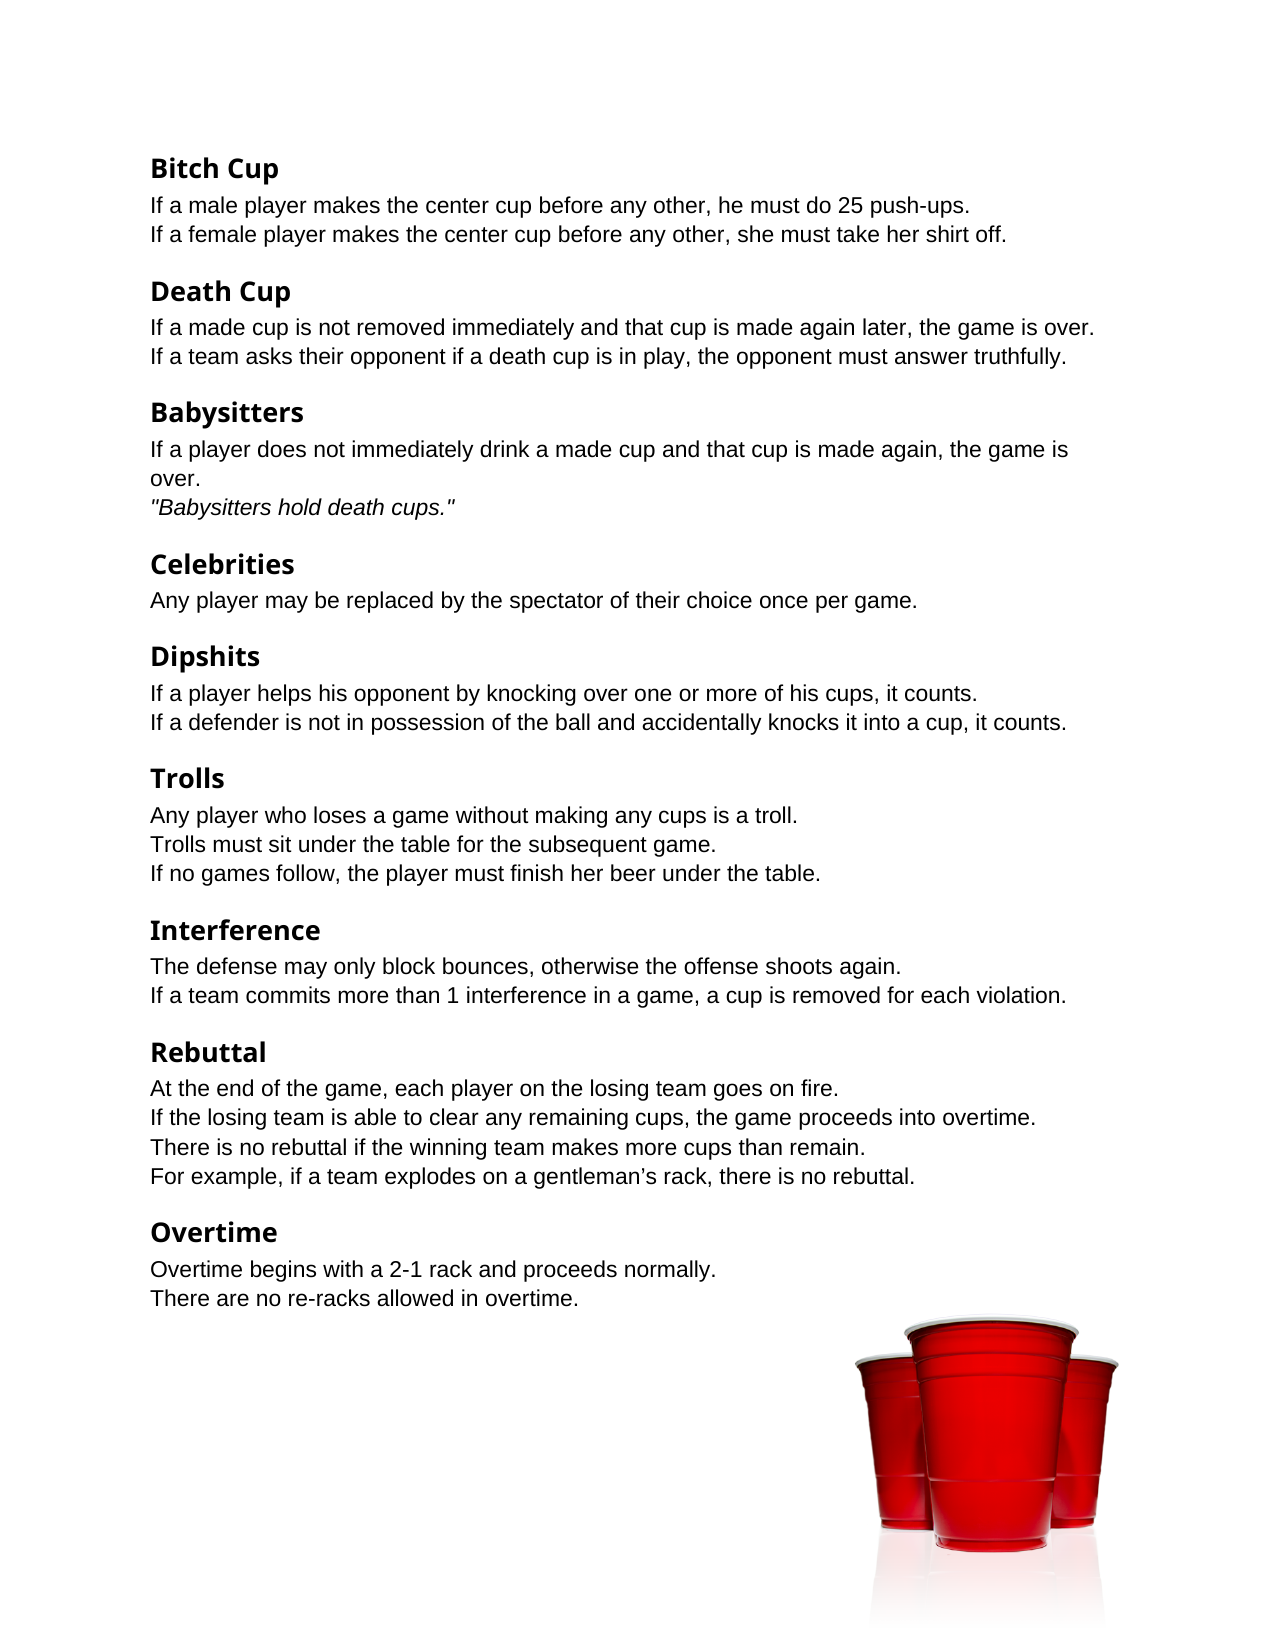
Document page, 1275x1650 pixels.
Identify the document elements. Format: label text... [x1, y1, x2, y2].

subtitle Babysitters [150, 394, 1125, 431]
text If no games follow, the player must finish her beer under the table. [150, 861, 1125, 887]
text If a player helps his opponent by knocking over one or more of his cups, it counts. [150, 680, 1125, 706]
text Overtime begins with a 2-1 rack and proceeds normally. [150, 1256, 1125, 1282]
subtitle Overtime [150, 1214, 1125, 1251]
subtitle Bitch Cup [150, 150, 1125, 187]
text Any player may be replaced by the spectator of their choice once per game. [150, 588, 1125, 613]
text If a defender is not in possession of the ball and accidentally knocks it into a cup, it counts. [150, 710, 1125, 735]
subtitle Trolls [150, 760, 1125, 797]
text There are no re-racks allowed in overtime. [150, 1286, 1125, 1311]
text If a team commits more than 1 interference in a game, a cup is removed for each violation. [150, 983, 1125, 1009]
text There is no rebuttal if the winning team makes more cups than remain. [150, 1134, 1125, 1160]
text The defense may only block bounces, otherwise the offense shoots again. [150, 954, 1125, 979]
text For example, if a team explodes on a gentleman’s rack, there is no rebuttal. [150, 1164, 1125, 1189]
text If the losing team is able to clear any remaining cups, the game proceeds into overtime. [150, 1105, 1125, 1131]
text If a player does not immediately drink a made cup and that cup is made again, the game is over. [150, 436, 1125, 491]
subtitle Rebuttal [150, 1033, 1125, 1070]
picture [854, 1313, 1119, 1650]
text At the end of the game, each player on the losing team goes on fire. [150, 1076, 1125, 1101]
subtitle Celebrities [150, 545, 1125, 582]
text If a female player makes the center cup before any other, she must take her shirt off. [150, 222, 1125, 247]
text If a team asks their opponent if a death cup is in play, the opponent must answer truthfully. [150, 344, 1125, 369]
text Any player who loses a game without making any cups is a troll. [150, 802, 1125, 828]
subtitle Interference [150, 911, 1125, 948]
text If a male player makes the center cup before any other, he must do 25 push-ups. [150, 192, 1125, 218]
subtitle Dipshits [150, 638, 1125, 675]
subtitle Death Cup [150, 272, 1125, 309]
text Trolls must sit under the table for the subsequent game. [150, 832, 1125, 857]
text "Babysitters hold death cups." [150, 495, 1125, 521]
text If a made cup is not removed immediately and that cup is made again later, the game is over. [150, 314, 1125, 340]
